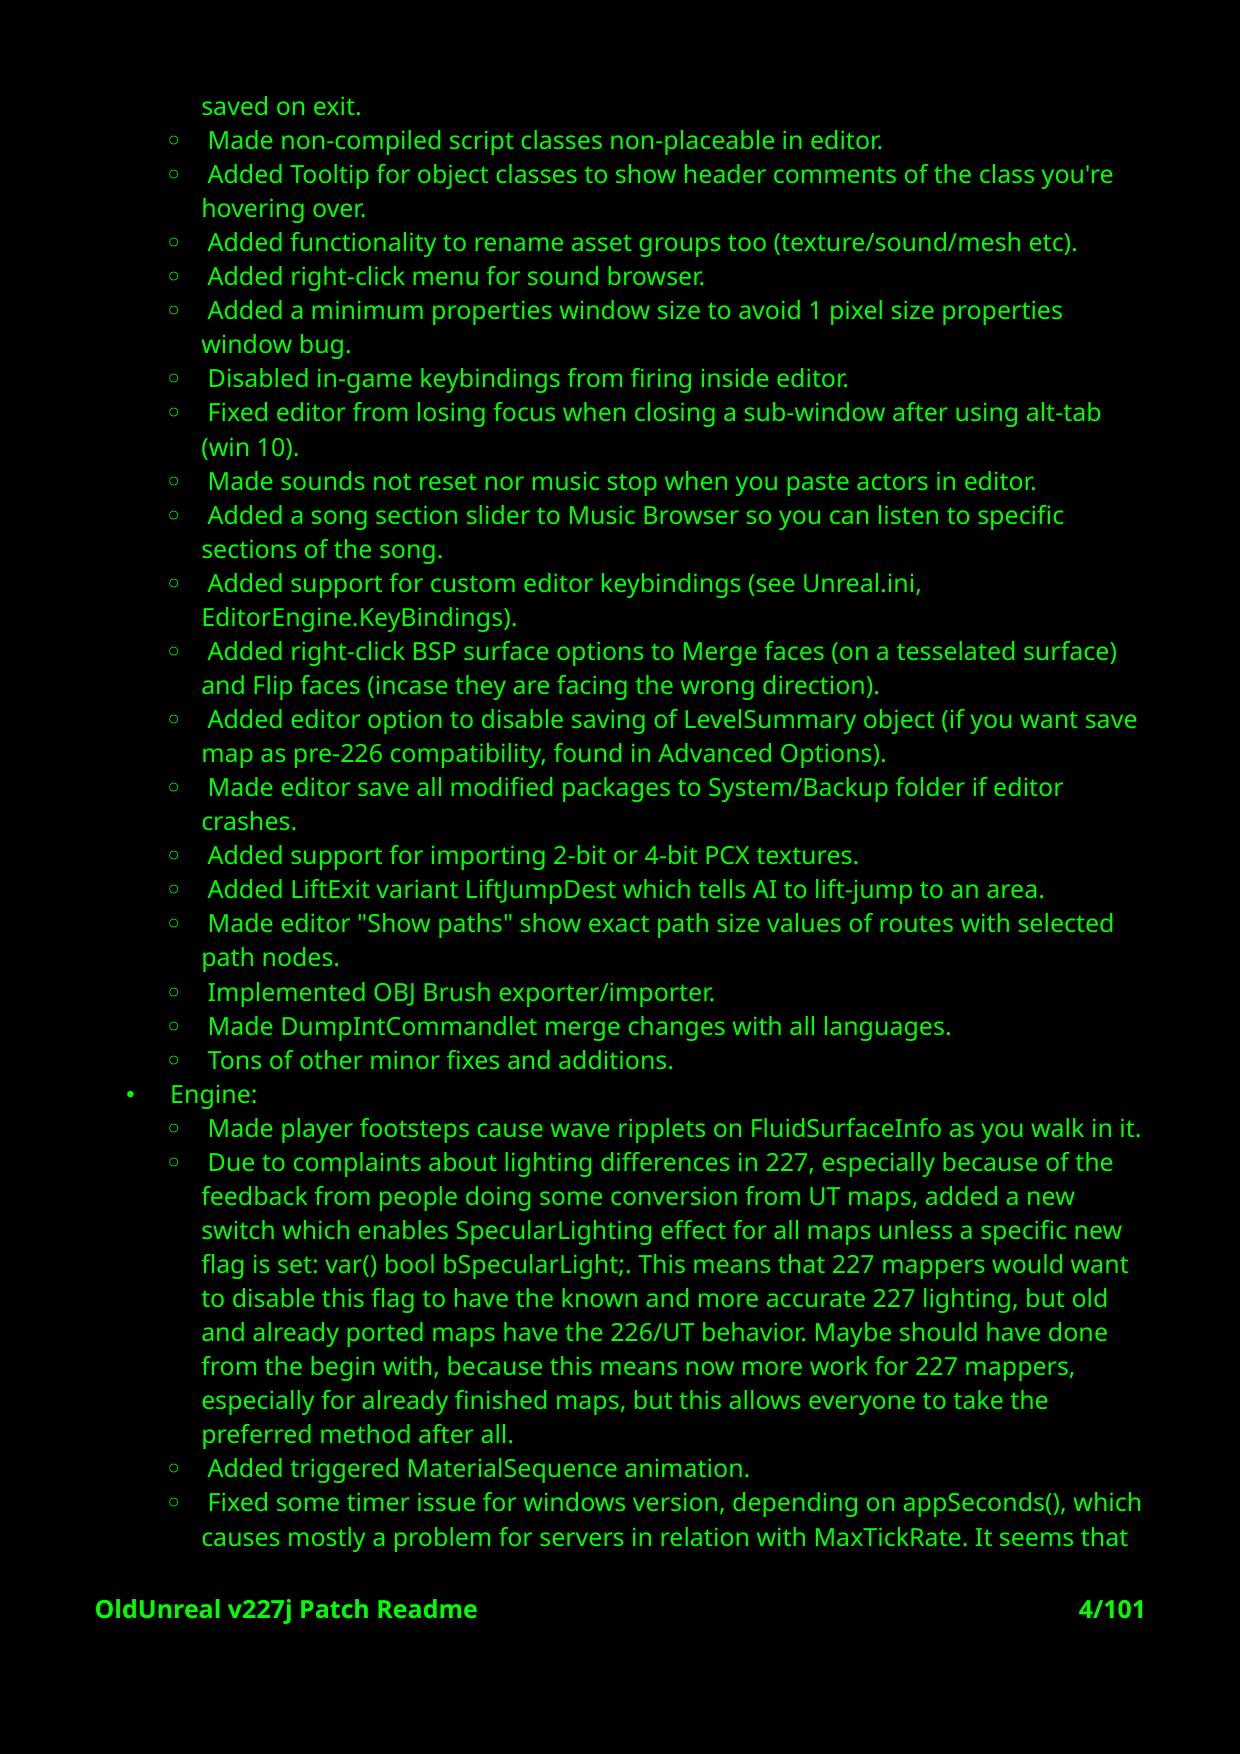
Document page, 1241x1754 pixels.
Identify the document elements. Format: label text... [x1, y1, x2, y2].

list Added editor option to disable saving of LevelSummary object (if you want save map as pre-226 compatibility, found in Advanced Options). [163, 702, 1152, 770]
list Added triggered MaterialSequence animation. [163, 1451, 1152, 1485]
list Added Tooltip for object classes to show header comments of the class you're hovering over. [163, 157, 1152, 225]
list Fixed editor from losing focus when closing a sub-window after using alt-tab (win 10). [163, 395, 1152, 463]
list Made editor "Show paths" show exact path size values of routes with selected path nodes. [163, 906, 1152, 974]
list Made sounds not reset nor music stop when you paste actors in editor. [163, 463, 1152, 497]
list Added support for importing 2-bit or 4-bit PCX textures. [163, 838, 1152, 872]
list Added a song section slider to Music Browser so you can listen to specific sections of the song. [163, 497, 1152, 565]
list Added LiftExit variant LiftJumpDest which tells AI to lift-jump to an area. [163, 872, 1152, 906]
list Made DumpIntCommandlet merge changes with all languages. [163, 1008, 1152, 1042]
list Added support for custom editor keybindings (see Unreal.ini, EditorEngine.KeyBindings). [163, 565, 1152, 633]
list Made editor save all modified packages to System/Backup folder if editor crashes. [163, 770, 1152, 838]
list Due to complaints about lighting differences in 227, especially because of the feedback from people doing some conversion from UT maps, added a new switch which enables SpecularLighting effect for all maps unless a specific new flag is set: var() bool bSpecularLight;. This means that 227 mappers would want to disable this flag to have the known and more accurate 227 lighting, but old and already ported maps have the 226/UT behavior. Maybe should have done from the begin with, because this means now more work for 227 mappers, especially for already finished maps, but this allows everyone to take the preferred method after all. [163, 1144, 1152, 1451]
list Added right-click BSP surface options to Merge faces (on a tesselated surface) and Flip faces (incase they are facing the wrong direction). [163, 633, 1152, 702]
list Engine: [126, 1076, 1152, 1110]
list Fixed some timer issue for windows version, depending on appSeconds(), which causes mostly a problem for servers in relation with MaxTickRate. It seems that [163, 1485, 1152, 1553]
list Added a minimum properties window size to avoid 1 pixel size properties window bug. [163, 293, 1152, 361]
list Tons of other minor fixes and additions. [163, 1042, 1152, 1076]
list saved on exit. [163, 88, 1152, 123]
list Made non-compiled script classes non-placeable in editor. [163, 123, 1152, 157]
list Implemented OBJ Brush exporter/importer. [163, 974, 1152, 1008]
list Made player footsteps cause wave ripplets on FluidSurfaceInfo as you walk in it. [163, 1110, 1152, 1144]
list Added right-click menu for sound browser. [163, 259, 1152, 293]
list Added functionality to rename asset groups too (texture/sound/mesh etc). [163, 225, 1152, 259]
list Disabled in-game keybindings from firing inside editor. [163, 361, 1152, 395]
